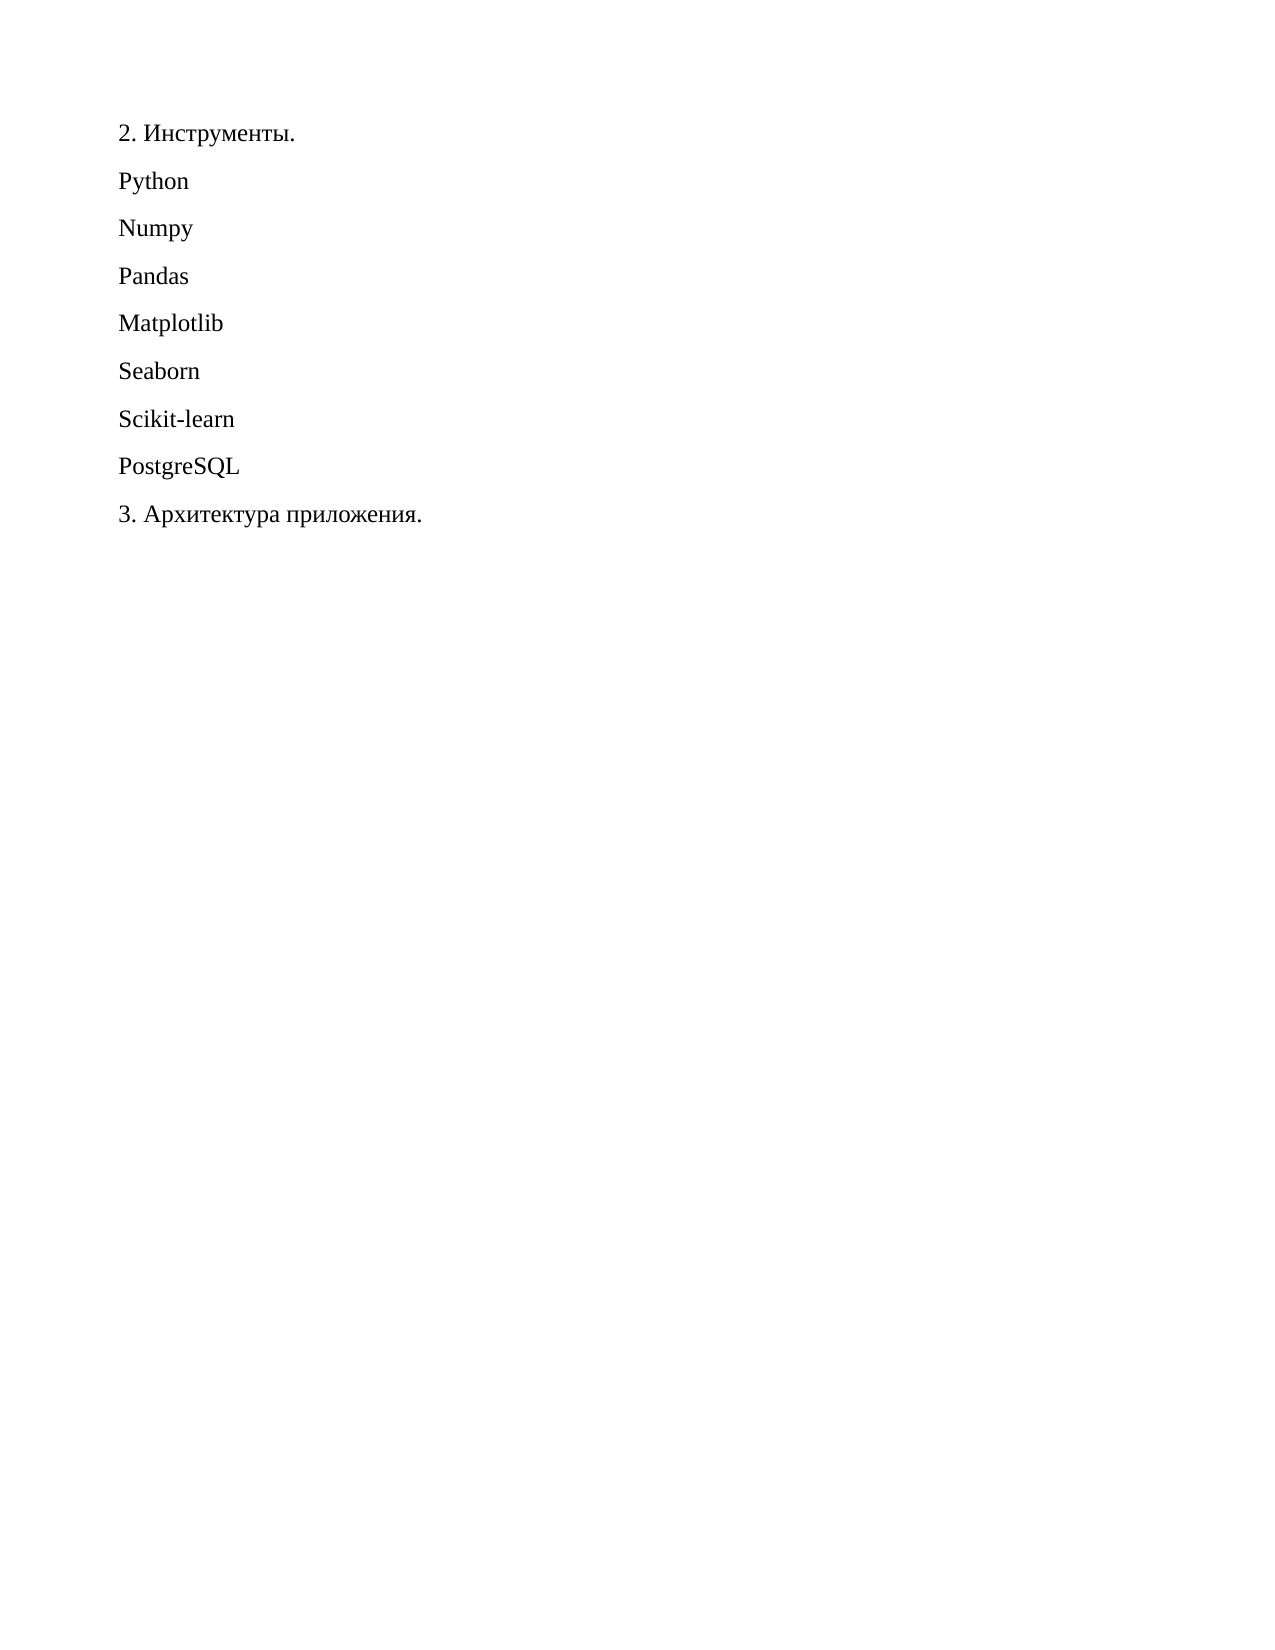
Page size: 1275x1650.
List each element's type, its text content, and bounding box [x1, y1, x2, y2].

text 3. Архитектура приложения. [118, 499, 1157, 528]
text Scikit-learn [118, 404, 1157, 432]
text Python [118, 166, 1157, 194]
text Seaborn [118, 356, 1157, 385]
text Matplotlib [118, 308, 1157, 337]
text Pandas [118, 261, 1157, 290]
text 2. Инструменты. [118, 118, 1157, 147]
text PostgreSQL [118, 451, 1157, 480]
text Numpy [118, 213, 1157, 242]
